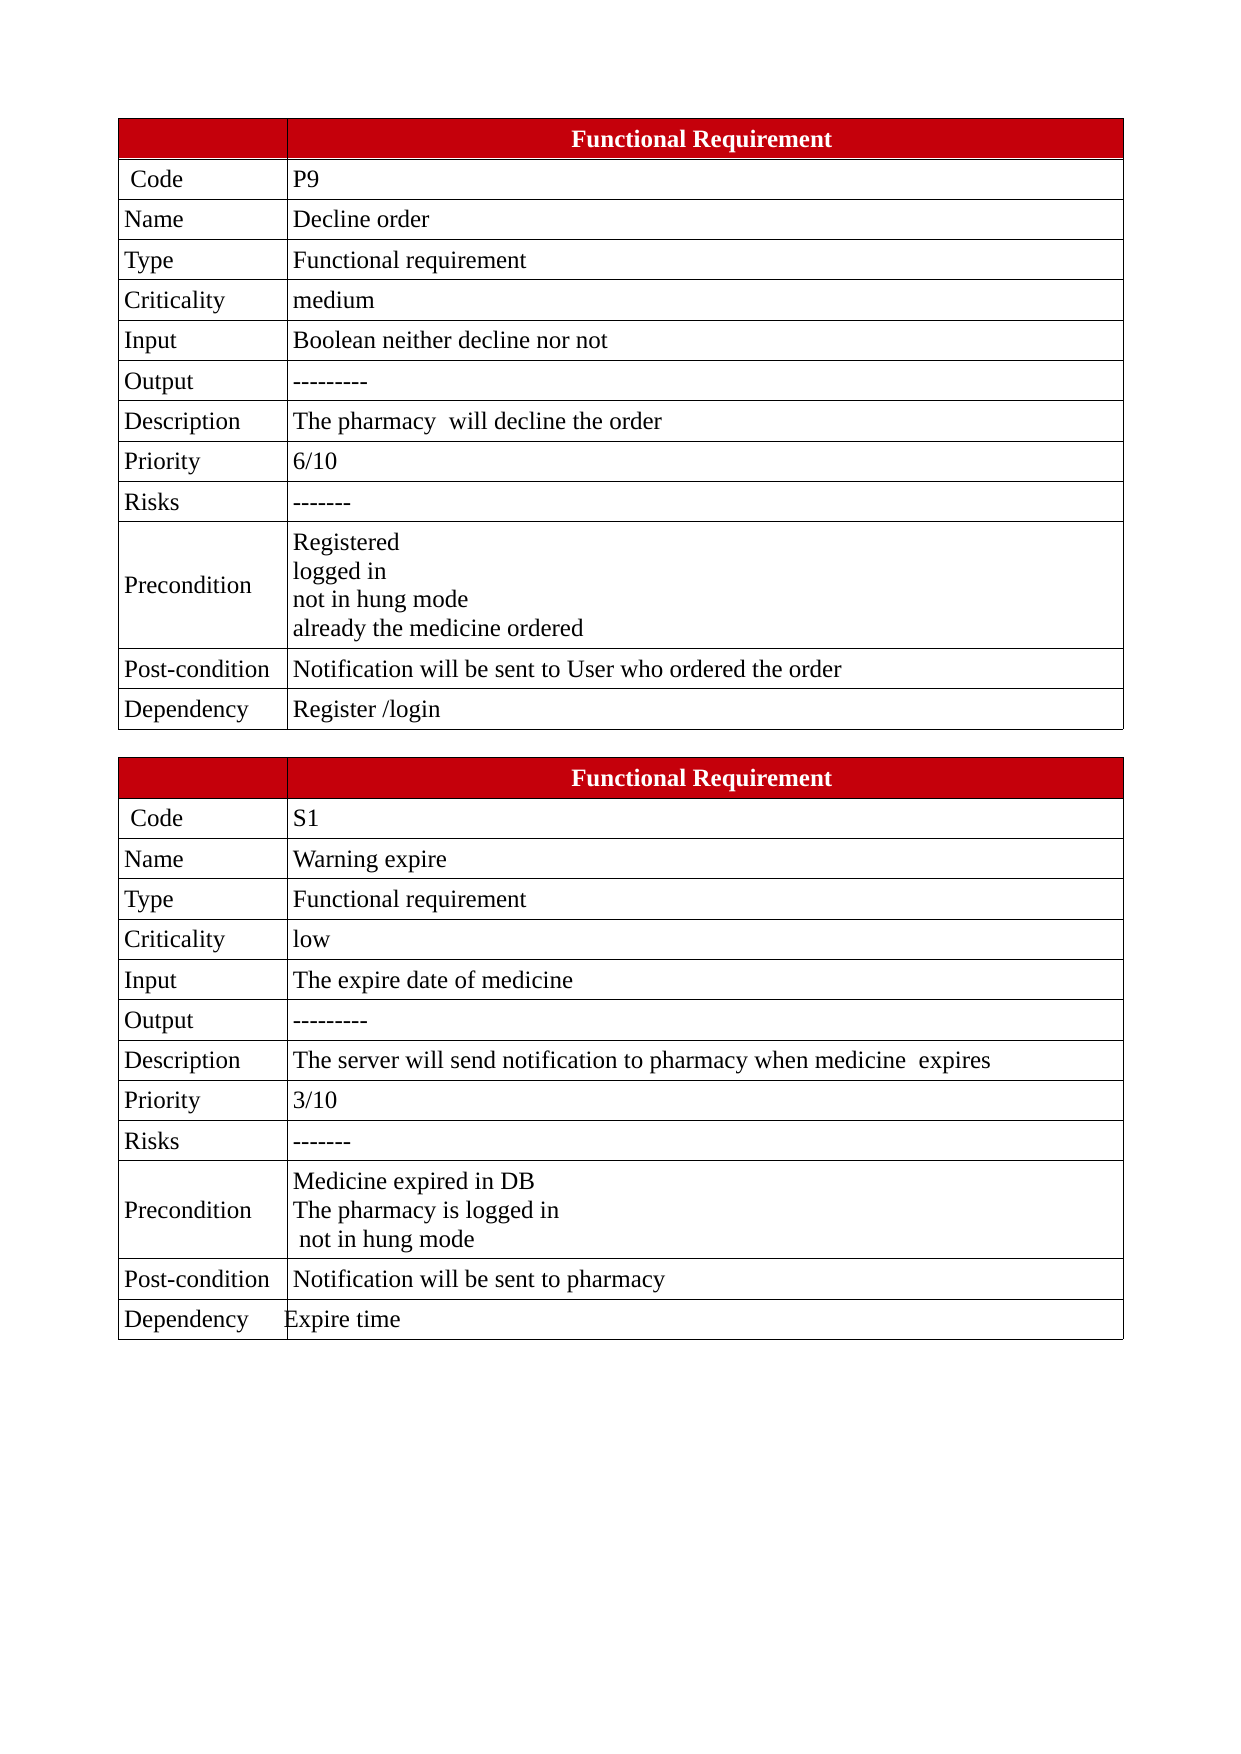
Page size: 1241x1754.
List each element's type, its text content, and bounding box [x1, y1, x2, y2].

table_header Functional Requirement [288, 758, 1123, 798]
table_cell Priority [119, 442, 287, 481]
table_cell Type [119, 879, 287, 918]
table_cell Warning expire [288, 839, 1123, 878]
table_cell --------- [288, 361, 1123, 400]
table_cell Priority [119, 1081, 287, 1120]
table_cell Boolean neither decline nor not [288, 321, 1123, 360]
table_cell Precondition [119, 1161, 287, 1258]
table_header [119, 758, 287, 798]
table_cell Description [119, 401, 287, 441]
table_cell Code [119, 799, 287, 838]
table_cell Name [119, 200, 287, 239]
table_cell Input [119, 321, 287, 360]
table_cell The pharmacy will decline the order [288, 401, 1123, 441]
table_header Functional Requirement [288, 119, 1123, 158]
table_header [119, 119, 287, 158]
table_cell ------- [288, 1121, 1123, 1160]
table_cell Criticality [119, 280, 287, 320]
table_cell The server will send notification to pharmacy when medicine expires [288, 1041, 1123, 1080]
table_cell Notification will be sent to pharmacy [288, 1259, 1123, 1298]
table_cell Type [119, 240, 287, 279]
table_cell Code [119, 160, 287, 199]
table_cell Registered logged in not in hung mode already the medicine ordered [288, 522, 1123, 648]
table_cell Criticality [119, 920, 287, 959]
table_cell Risks [119, 482, 287, 521]
table_cell Register /login [288, 689, 1123, 728]
table_cell Dependency [119, 689, 287, 728]
table_cell S1 [288, 799, 1123, 838]
table_cell Medicine expired in DB The pharmacy is logged in not in hung mode [288, 1161, 1123, 1258]
table_cell Expire time [288, 1300, 1123, 1339]
table_cell Precondition [119, 522, 287, 648]
table_cell Name [119, 839, 287, 878]
table_cell Dependency [119, 1300, 287, 1339]
table_cell Functional requirement [288, 879, 1123, 918]
table_cell 6/10 [288, 442, 1123, 481]
table_cell Input [119, 960, 287, 999]
table_cell Post-condition [119, 649, 287, 688]
table_cell --------- [288, 1000, 1123, 1039]
table_cell P9 [288, 160, 1123, 199]
table_cell medium [288, 280, 1123, 320]
table_cell Decline order [288, 200, 1123, 239]
table_cell Risks [119, 1121, 287, 1160]
table_cell Notification will be sent to User who ordered the order [288, 649, 1123, 688]
table_cell Output [119, 1000, 287, 1039]
table_cell Functional requirement [288, 240, 1123, 279]
table_cell The expire date of medicine [288, 960, 1123, 999]
table_cell Output [119, 361, 287, 400]
table_cell low [288, 920, 1123, 959]
table_cell Post-condition [119, 1259, 287, 1298]
table_cell 3/10 [288, 1081, 1123, 1120]
table_cell Description [119, 1041, 287, 1080]
table_cell ------- [288, 482, 1123, 521]
